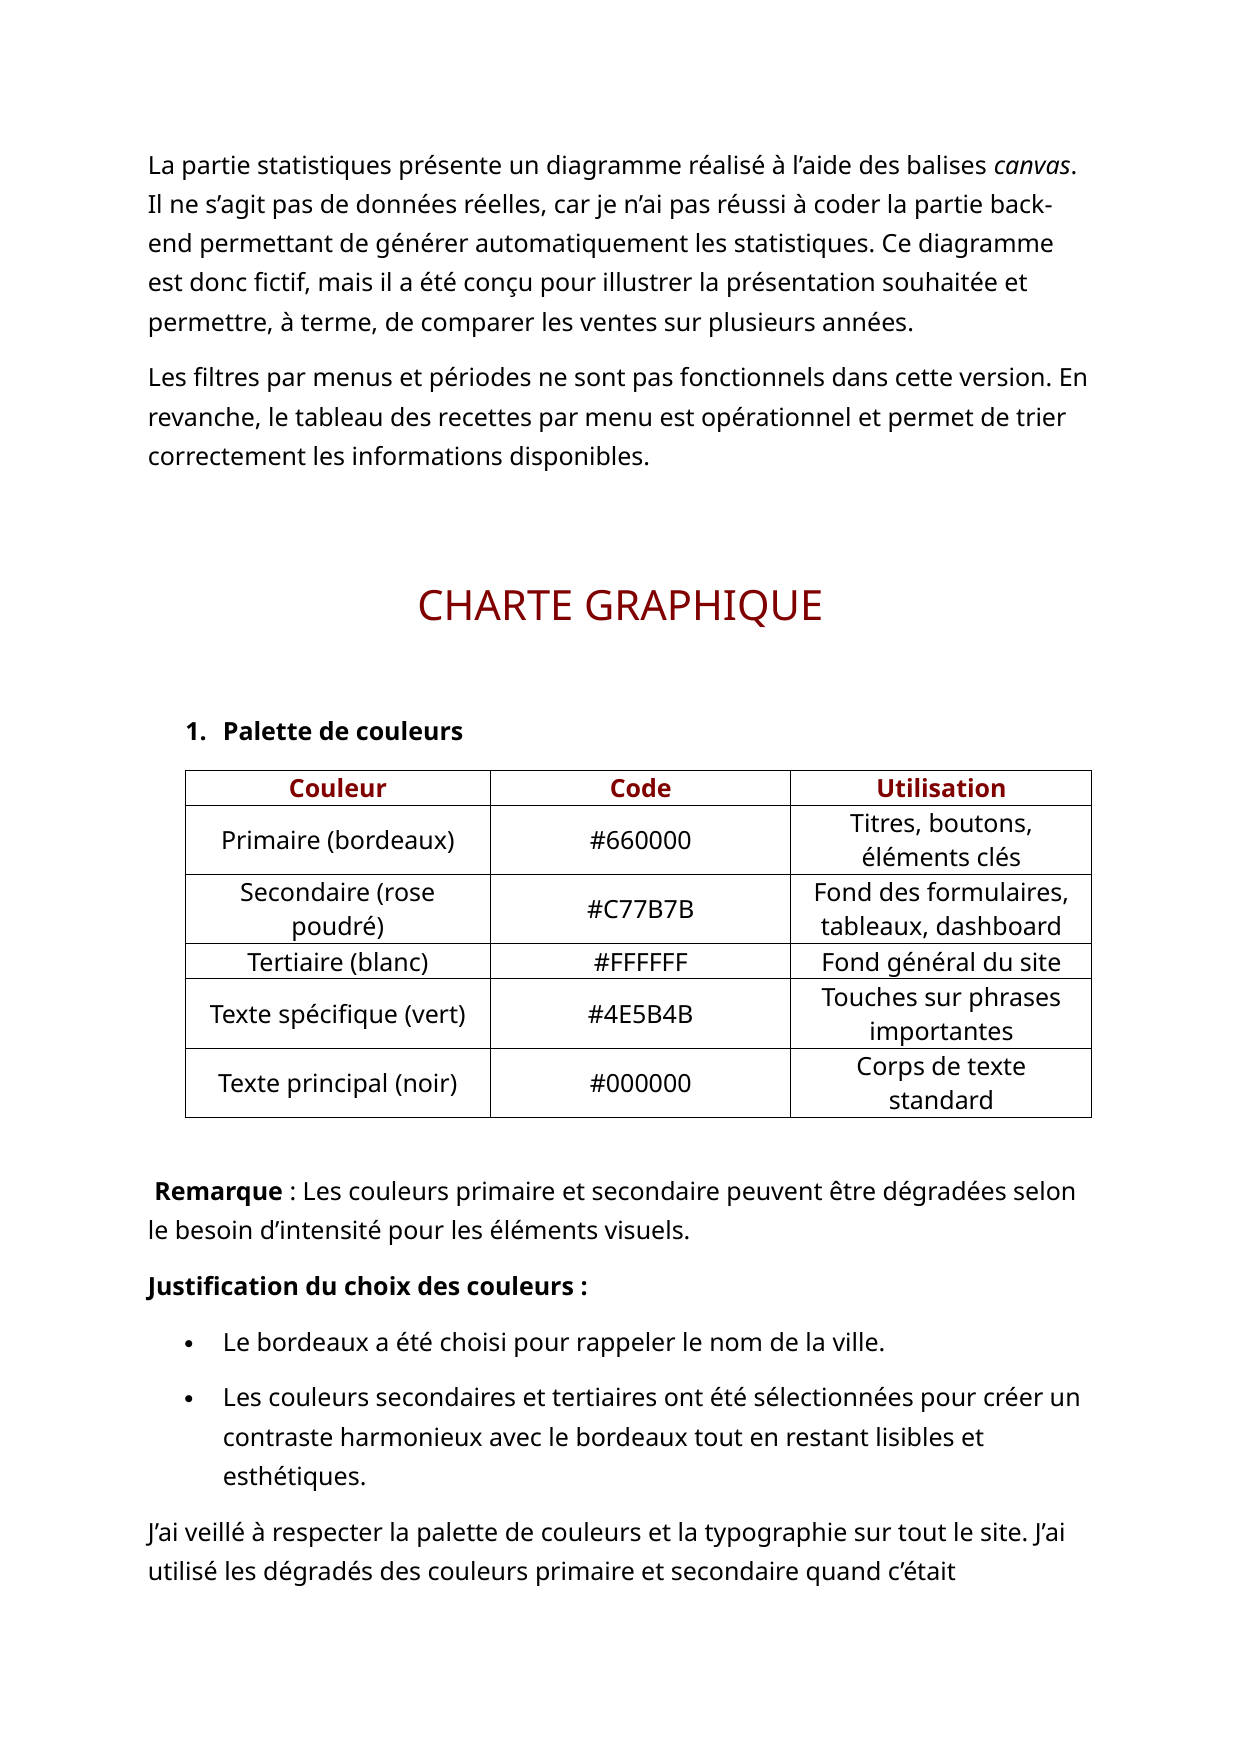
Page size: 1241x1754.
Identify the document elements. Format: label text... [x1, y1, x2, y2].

table_cell #000000 [491, 1049, 790, 1117]
text CHARTE GRAPHIQUE [148, 576, 1093, 633]
table_cell Corps de texte standard [791, 1049, 1091, 1117]
table_header Utilisation [791, 771, 1091, 805]
table_header Couleur [186, 771, 490, 805]
list Les couleurs secondaires et tertiaires ont été sélectionnées pour créer un contraste harmonieux avec le bordeaux tout en restant lisibles et esthétiques. [185, 1380, 1093, 1492]
table_cell Texte spécifique (vert) [186, 979, 490, 1047]
table_header Code [491, 771, 790, 805]
table_cell Primaire (bordeaux) [186, 806, 490, 874]
text J’ai veillé à respecter la palette de couleurs et la typographie sur tout le site. J’ai utilisé les dégradés des couleurs primaire et secondaire quand c’était [148, 1514, 1093, 1587]
table_cell Titres, boutons, éléments clés [791, 806, 1091, 874]
table_cell Fond général du site [791, 944, 1091, 978]
table_cell #C77B7B [491, 875, 790, 943]
list Le bordeaux a été choisi pour rappeler le nom de la ville. [185, 1324, 1093, 1358]
text Les filtres par menus et périodes ne sont pas fonctionnels dans cette version. En revanche, le tableau des recettes par menu est opérationnel et permet de trier correctement les informations disponibles. [148, 360, 1093, 472]
table_cell #FFFFFF [491, 944, 790, 978]
table_cell Tertiaire (blanc) [186, 944, 490, 978]
table_cell #660000 [491, 806, 790, 874]
table_cell Texte principal (noir) [186, 1049, 490, 1117]
table_cell Touches sur phrases importantes [791, 979, 1091, 1047]
table_cell Fond des formulaires, tableaux, dashboard [791, 875, 1091, 943]
text Remarque : Les couleurs primaire et secondaire peuvent être dégradées selon le besoin d’intensité pour les éléments visuels. [148, 1173, 1093, 1247]
table_cell #4E5B4B [491, 979, 790, 1047]
text Justification du choix des couleurs : [148, 1268, 1093, 1302]
text La partie statistiques présente un diagramme réalisé à l’aide des balises canvas. Il ne s’agit pas de données réelles, car je n’ai pas réussi à coder la partie back-end permettant de générer automatiquement les statistiques. Ce diagramme est donc fictif, mais il a été conçu pour illustrer la présentation souhaitée et permettre, à terme, de comparer les ventes sur plusieurs années. [148, 148, 1093, 338]
table_cell Secondaire (rose poudré) [186, 875, 490, 943]
list Palette de couleurs [185, 714, 1093, 748]
